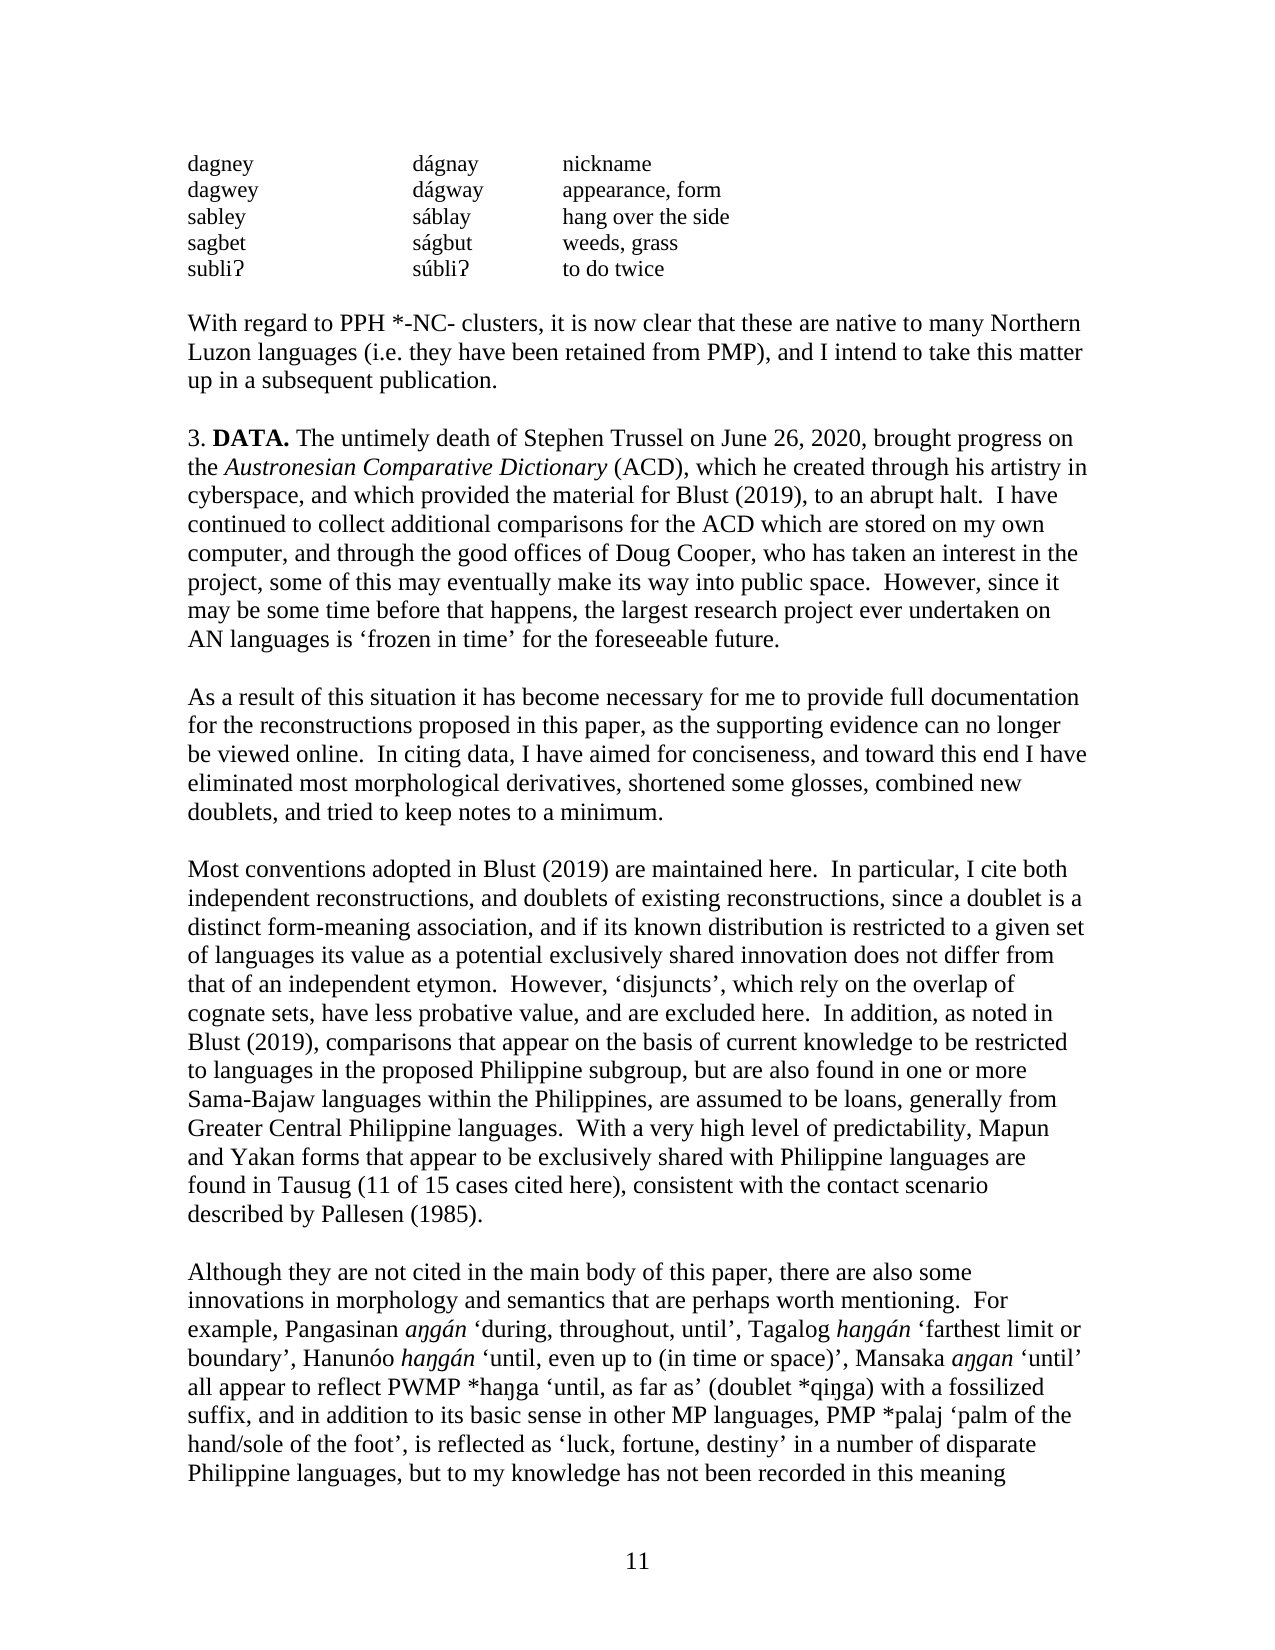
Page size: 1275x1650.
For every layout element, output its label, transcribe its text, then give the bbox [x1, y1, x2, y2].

text dagwey dágway appearance, form [187, 176, 1087, 203]
text As a result of this situation it has become necessary for me to provide full documentation for the reconstructions proposed in this paper, as the supporting evidence can no longer be viewed online. In citing data, I have aimed for conciseness, and toward this end I have eliminated most morphological derivatives, shortened some glosses, combined new doublets, and tried to keep notes to a minimum. [187, 682, 1087, 826]
text With regard to PPH *-NC- clusters, it is now clear that these are native to many Northern Luzon languages (i.e. they have been retained from PMP), and I intend to take this matter up in a subsequent publication. [187, 308, 1087, 394]
text Most conventions adopted in Blust (2019) are maintained here. In particular, I cite both independent reconstructions, and doublets of existing reconstructions, since a doublet is a distinct form-meaning association, and if its known distribution is restricted to a given set of languages its value as a potential exclusively shared innovation does not differ from that of an independent etymon. However, ‘disjuncts’, which rely on the overlap of cognate sets, have less probative value, and are excluded here. In addition, as noted in Blust (2019), comparisons that appear on the basis of current knowledge to be restricted to languages in the proposed Philippine subgroup, but are also found in one or more Sama-Bajaw languages within the Philippines, are assumed to be loans, generally from Greater Central Philippine languages. With a very high level of predictability, Mapun and Yakan forms that appear to be exclusively shared with Philippine languages are found in Tausug (11 of 15 cases cited here), consistent with the contact scenario described by Pallesen (1985). [187, 854, 1087, 1228]
text sagbet ságbut weeds, grass [187, 229, 1087, 255]
text subliɁ súbliɁ to do twice [187, 255, 1087, 282]
text Although they are not cited in the main body of this paper, there are also some innovations in morphology and semantics that are perhaps worth mentioning. For example, Pangasinan aŋgán ‘during, throughout, until’, Tagalog haŋgán ‘farthest limit or boundary’, Hanunóo haŋgán ‘until, even up to (in time or space)’, Mansaka aŋgan ‘until’ all appear to reflect PWMP *haŋga ‘until, as far as’ (doublet *qiŋga) with a fossilized suffix, and in addition to its basic sense in other MP languages, PMP *palaj ‘palm of the hand/sole of the foot’, is reflected as ‘luck, fortune, destiny’ in a number of disparate Philippine languages, but to my knowledge has not been recorded in this meaning [187, 1257, 1087, 1487]
text sabley sáblay hang over the side [187, 203, 1087, 229]
text dagney dágnay nickname [187, 150, 1087, 176]
text 3. DATA. The untimely death of Stephen Trussel on June 26, 2020, brought progress on the Austronesian Comparative Dictionary (ACD), which he created through his artistry in cyberspace, and which provided the material for Blust (2019), to an abrupt halt. I have continued to collect additional comparisons for the ACD which are stored on my own computer, and through the good offices of Doug Cooper, who has taken an interest in the project, some of this may eventually make its way into public space. However, since it may be some time before that happens, the largest research project ever undertaken on AN languages is ‘frozen in time’ for the foreseeable future. [187, 423, 1087, 653]
